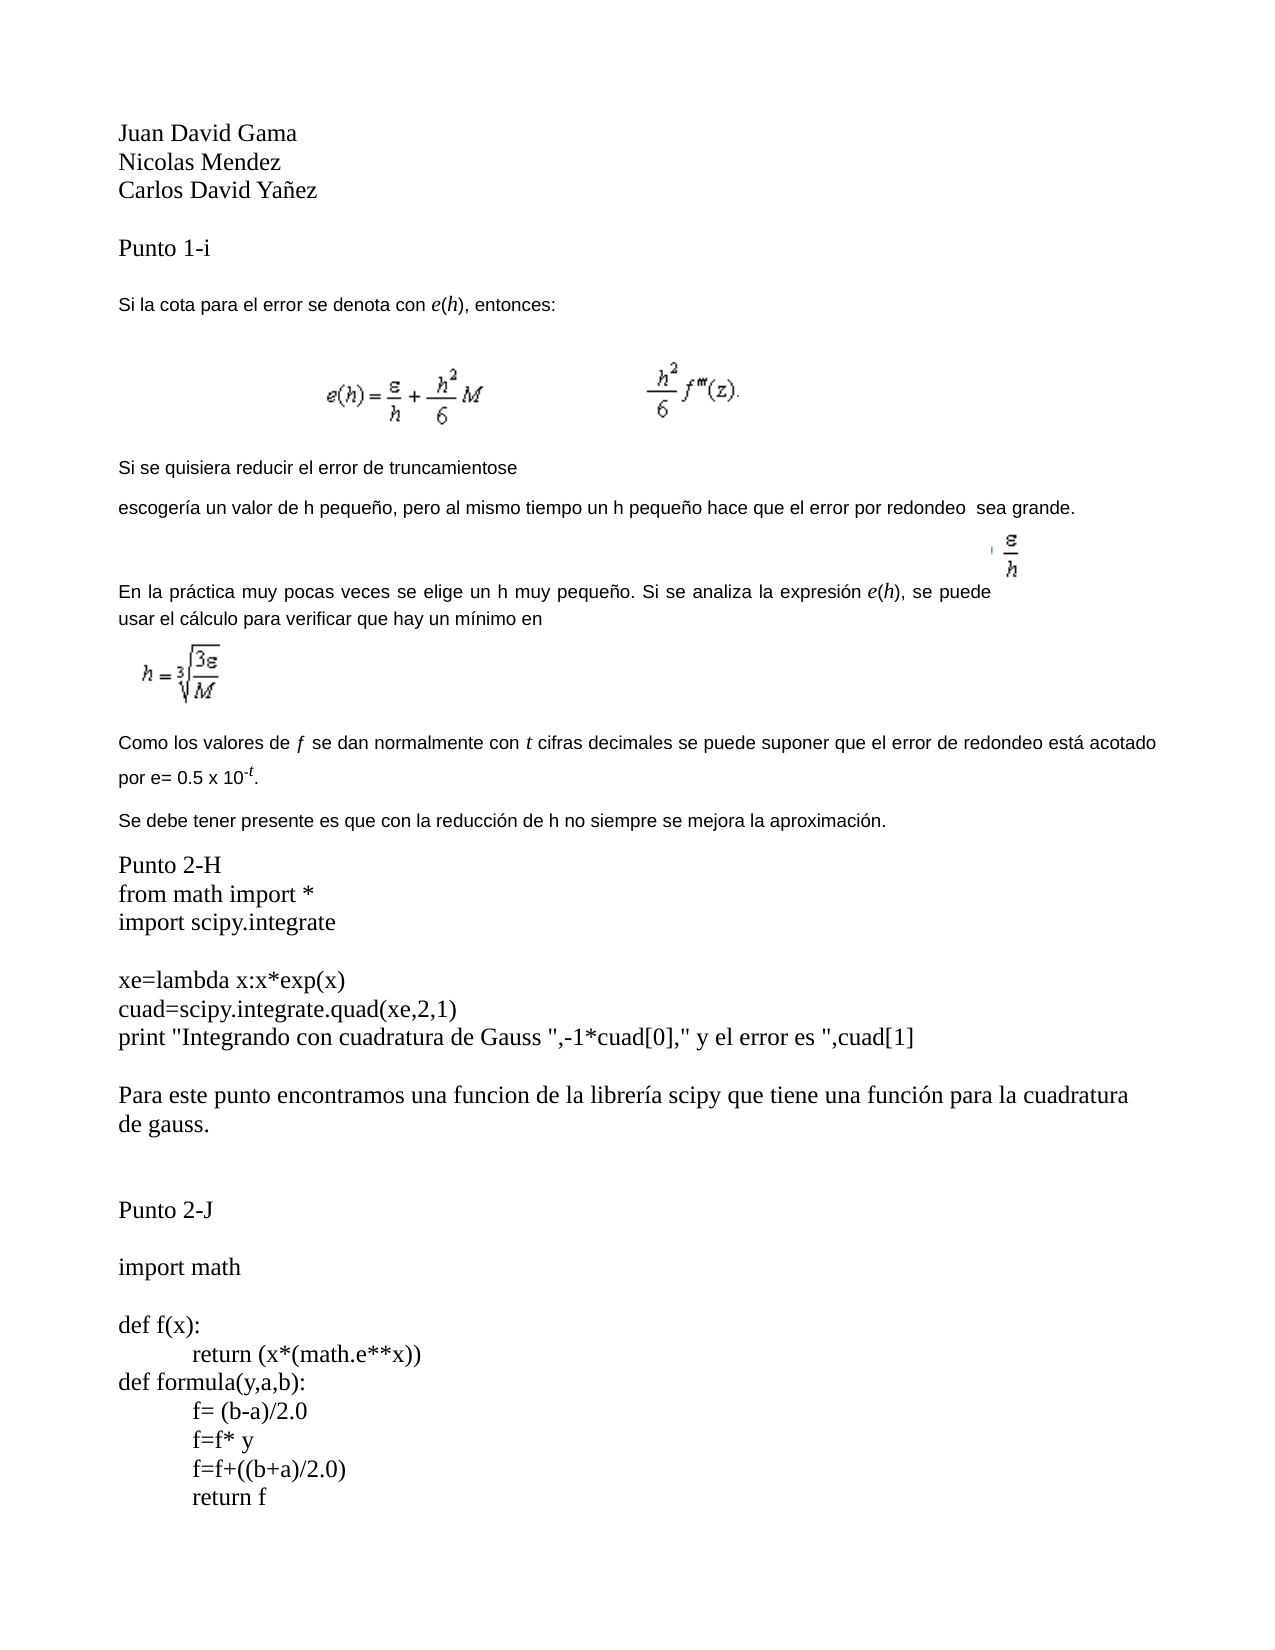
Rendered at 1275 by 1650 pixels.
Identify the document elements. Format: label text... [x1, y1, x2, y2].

text f=f* y [118, 1425, 1157, 1454]
text from math import * [118, 879, 1157, 907]
text import math [118, 1252, 1157, 1281]
text Si la cota para el error se denota con e(h), entonces: [118, 291, 1157, 316]
text escogería un valor de h pequeño, pero al mismo tiempo un h pequeño hace que el error por redondeo sea grande. [118, 497, 1157, 519]
text En la práctica muy pocas veces se elige un h muy pequeño. Si se analiza la expresión e(h), se puede usar el cálculo para verificar que hay un mínimo en [118, 578, 1157, 629]
text cuad=scipy.integrate.quad(xe,2,1) [118, 994, 1157, 1022]
text return (x*(math.e**x)) [118, 1339, 1157, 1367]
text return f [118, 1482, 1157, 1511]
text Para este punto encontramos una funcion de la librería scipy que tiene una función para la cuadratura de gauss. [118, 1080, 1157, 1137]
text Punto 2-J [118, 1195, 1157, 1224]
picture [644, 353, 747, 424]
text f=f+((b+a)/2.0) [118, 1454, 1157, 1482]
picture [138, 640, 225, 708]
text xe=lambda x:x*exp(x) [118, 965, 1157, 994]
text print "Integrando con cuadratura de Gauss ",-1*cuad[0]," y el error es ",cuad[1] [118, 1022, 1157, 1051]
text Se debe tener presente es que con la reducción de h no siempre se mejora la aproximación. [118, 809, 1157, 831]
text def f(x): [118, 1310, 1157, 1339]
picture [991, 532, 1043, 582]
text import scipy.integrate [118, 907, 1157, 936]
picture [318, 351, 507, 439]
text f= (b-a)/2.0 [118, 1396, 1157, 1425]
text Como los valores de ƒ se dan normalmente con t cifras decimales se puede suponer que el error de redondeo está acotado por e= 0.5 x 10-t. [118, 729, 1157, 789]
text Juan David Gama [118, 118, 1157, 147]
text Punto 2-H [118, 850, 1157, 879]
text Nicolas Mendez [118, 147, 1157, 176]
text Punto 1-i [118, 233, 1157, 262]
text Si se quisiera reducir el error de truncamientose [118, 457, 1157, 478]
text Carlos David Yañez [118, 176, 1157, 204]
text def formula(y,a,b): [118, 1367, 1157, 1396]
